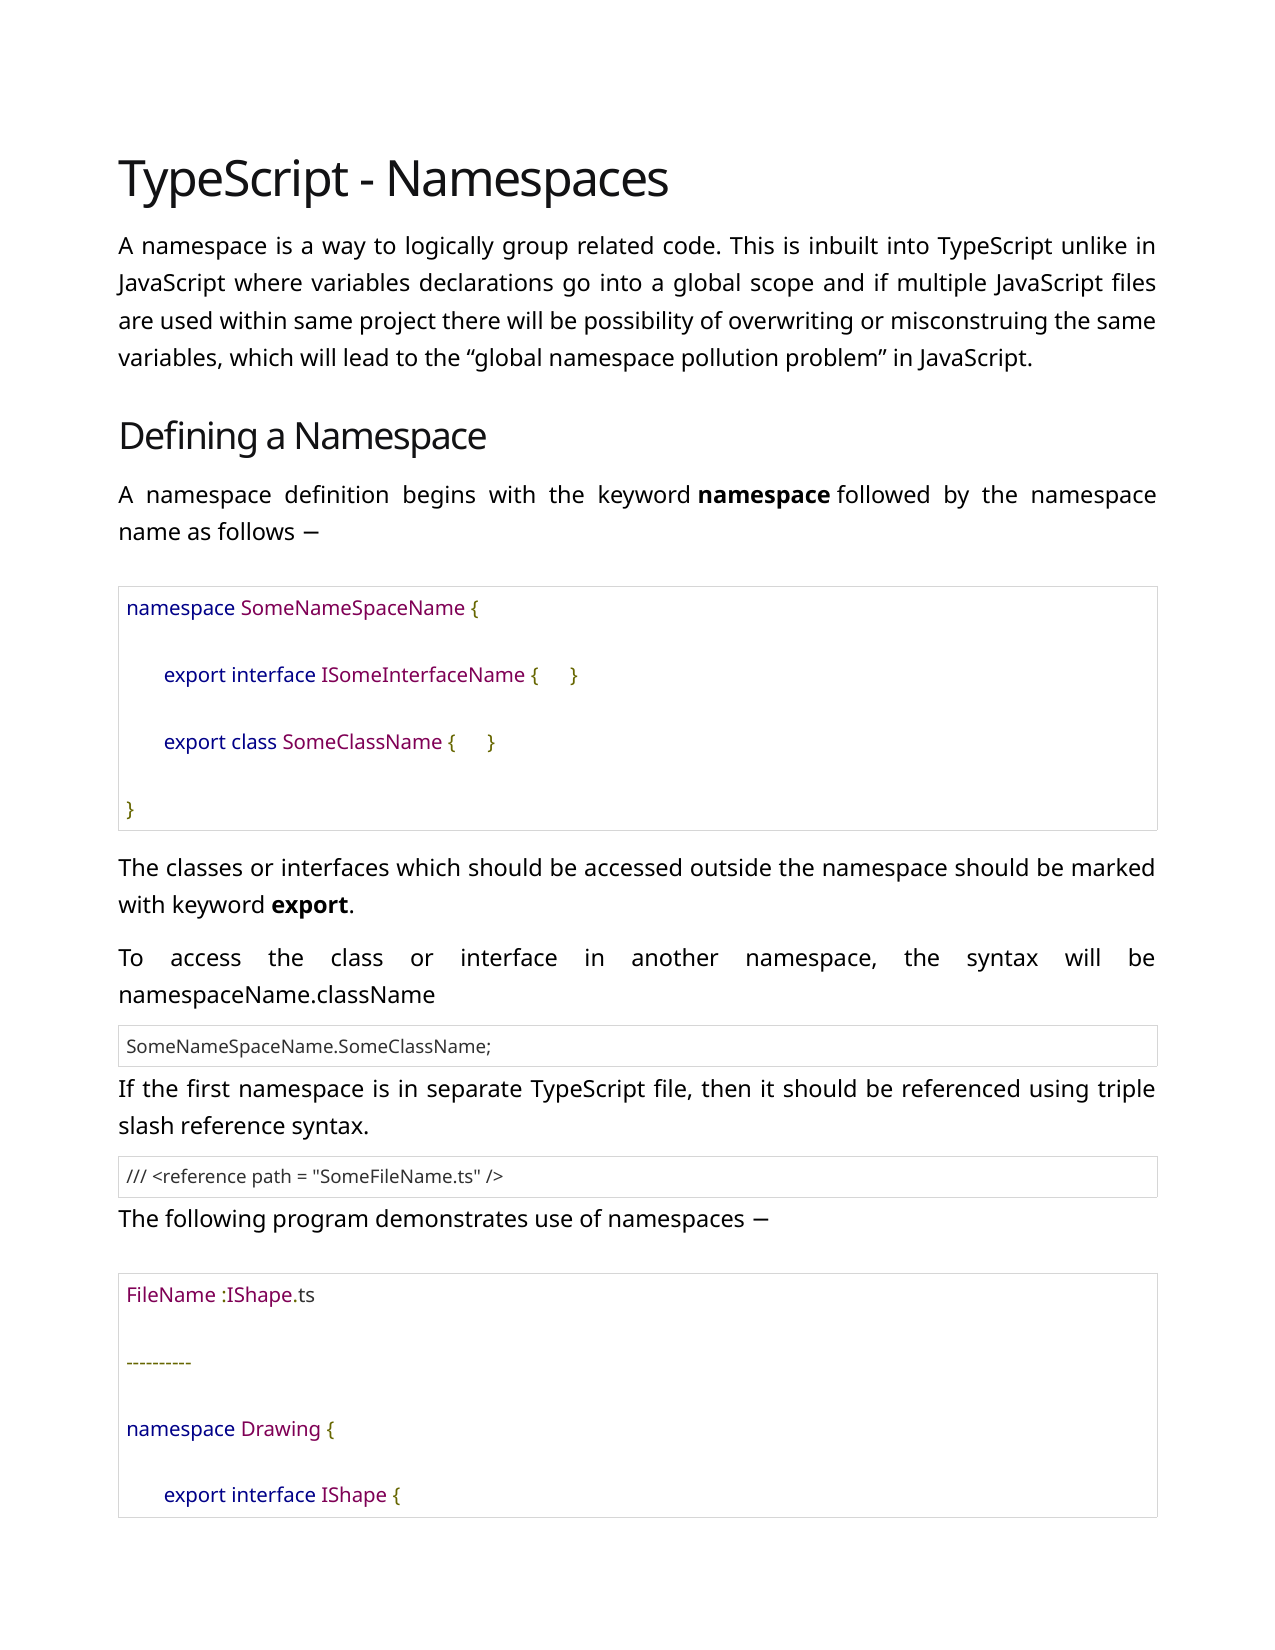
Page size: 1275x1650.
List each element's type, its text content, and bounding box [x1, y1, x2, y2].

text ---------- [119, 1339, 1157, 1375]
text A namespace is a way to logically group related code. This is inbuilt into TypeScript unlike in JavaScript where variables declarations go into a global scope and if multiple JavaScript files are used within same project there will be possibility of overwriting or misconstruing the same variables, which will lead to the “global namespace pollution problem” in JavaScript. [118, 224, 1157, 374]
text } [119, 787, 1157, 830]
text The classes or interfaces which should be accessed outside the namespace should be marked with keyword export. [118, 846, 1157, 921]
text SomeNameSpaceName.SomeClassName; [119, 1026, 1157, 1066]
text export interface IShape { [119, 1473, 1157, 1517]
text /// <reference path = "SomeFileName.ts" /> [119, 1157, 1157, 1197]
text The following program demonstrates use of namespaces − [118, 1198, 1157, 1235]
text FileName :IShape.ts [119, 1274, 1157, 1308]
text namespace Drawing { [119, 1406, 1157, 1442]
text export class SomeClassName { } [119, 719, 1157, 756]
text To access the class or interface in another namespace, the syntax will be namespaceName.className [118, 935, 1157, 1010]
text export interface ISomeInterfaceName { } [119, 652, 1157, 688]
text A namespace definition begins with the keyword namespace followed by the namespace name as follows − [118, 473, 1157, 548]
subtitle Defining a Namespace [118, 409, 1157, 460]
subtitle TypeScript - Namespaces [118, 143, 1157, 211]
text If the first namespace is in separate TypeScript file, then it should be referenced using triple slash reference syntax. [118, 1067, 1157, 1141]
text namespace SomeNameSpaceName { [119, 587, 1157, 621]
